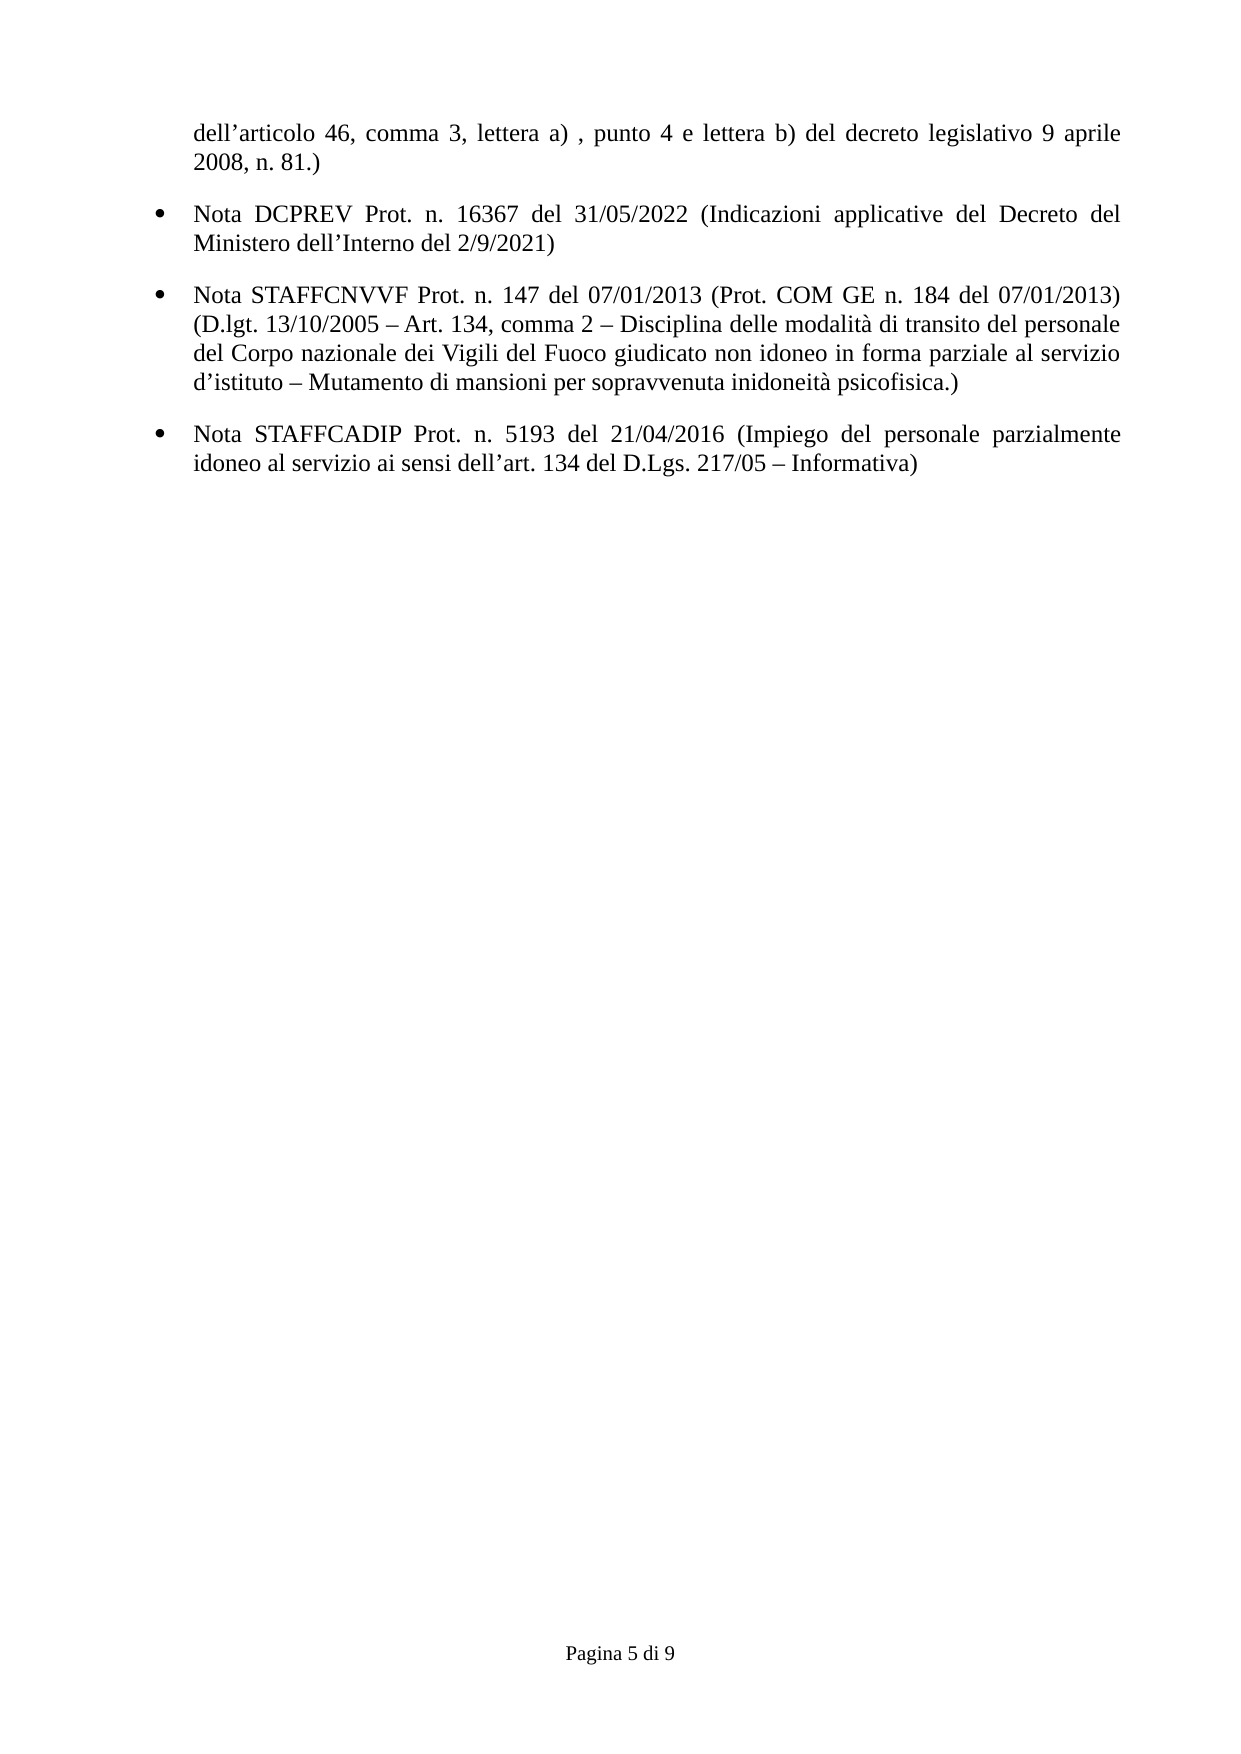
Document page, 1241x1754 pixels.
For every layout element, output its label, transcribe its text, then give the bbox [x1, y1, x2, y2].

list Nota STAFFCADIP Prot. n. 5193 del 21/04/2016 (Impiego del personale parzialmente idoneo al servizio ai sensi dell’art. 134 del D.Lgs. 217/05 – Informativa) [156, 419, 1122, 477]
list Nota STAFFCNVVF Prot. n. 147 del 07/01/2013 (Prot. COM GE n. 184 del 07/01/2013) (D.lgt. 13/10/2005 – Art. 134, comma 2 – Disciplina delle modalità di transito del personale del Corpo nazionale dei Vigili del Fuoco giudicato non idoneo in forma parziale al servizio d’istituto – Mutamento di mansioni per sopravvenuta inidoneità psicofisica.) [156, 280, 1122, 395]
list Nota DCPREV Prot. n. 16367 del 31/05/2022 (Indicazioni applicative del Decreto del Ministero dell’Interno del 2/9/2021) [156, 199, 1122, 257]
list dell’articolo 46, comma 3, lettera a) , punto 4 e lettera b) del decreto legislativo 9 aprile 2008, n. 81.) [156, 118, 1122, 176]
